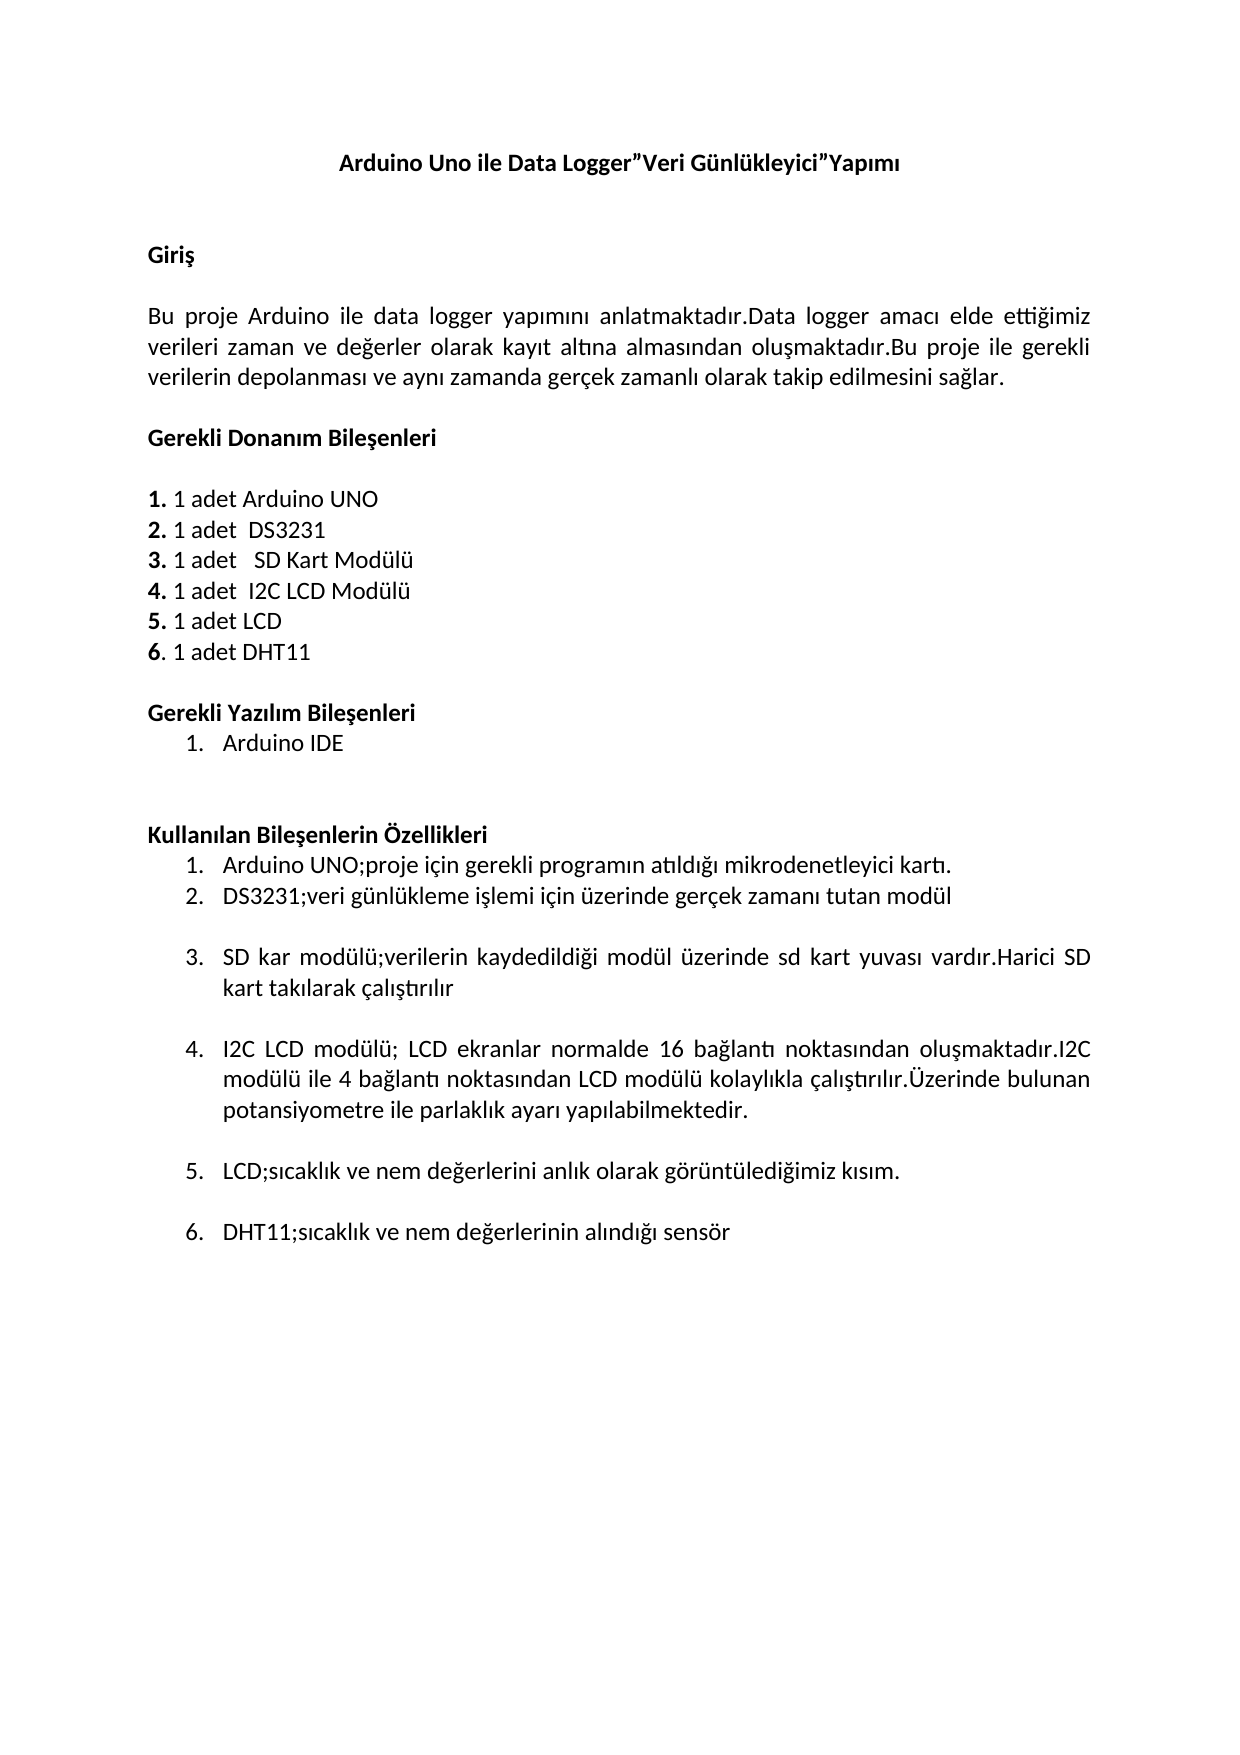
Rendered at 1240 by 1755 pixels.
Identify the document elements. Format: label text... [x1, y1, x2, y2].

text Kullanılan Bileşenlerin Özellikleri [148, 819, 1092, 849]
text 3. 1 adet SD Kart Modülü [148, 544, 1092, 575]
list Arduino IDE [185, 727, 1092, 758]
text Giriş [148, 239, 1092, 270]
text 2. 1 adet DS3231 [148, 514, 1092, 544]
text Bu proje Arduino ile data logger yapımını anlatmaktadır.Data logger amacı elde ettiğimiz verileri zaman ve değerler olarak kayıt altına almasından oluşmaktadır.Bu proje ile gerekli verilerin depolanması ve aynı zamanda gerçek zamanlı olarak takip edilmesini sağlar. [148, 300, 1092, 392]
list DHT11;sıcaklık ve nem değerlerinin alındığı sensör [185, 1216, 1092, 1246]
text 4. 1 adet I2C LCD Modülü [148, 575, 1092, 605]
list I2C LCD modülü; LCD ekranlar normalde 16 bağlantı noktasından oluşmaktadır.I2C modülü ile 4 bağlantı noktasından LCD modülü kolaylıkla çalıştırılır.Üzerinde bulunan potansiyometre ile parlaklık ayarı yapılabilmektedir. [185, 1033, 1092, 1124]
list LCD;sıcaklık ve nem değerlerini anlık olarak görüntülediğimiz kısım. [185, 1155, 1092, 1185]
text Arduino Uno ile Data Logger”Veri Günlükleyici”Yapımı [148, 148, 1092, 178]
text 5. 1 adet LCD [148, 605, 1092, 636]
list Arduino UNO;proje için gerekli programın atıldığı mikrodenetleyici kartı. [185, 849, 1092, 880]
list SD kar modülü;verilerin kaydedildiği modül üzerinde sd kart yuvası vardır.Harici SD kart takılarak çalıştırılır [185, 941, 1092, 1002]
text Gerekli Yazılım Bileşenleri [148, 697, 1092, 727]
text 1. 1 adet Arduino UNO [148, 483, 1092, 514]
text Gerekli Donanım Bileşenleri [148, 422, 1092, 453]
text 6. 1 adet DHT11 [148, 636, 1092, 666]
list DS3231;veri günlükleme işlemi için üzerinde gerçek zamanı tutan modül [185, 880, 1092, 911]
